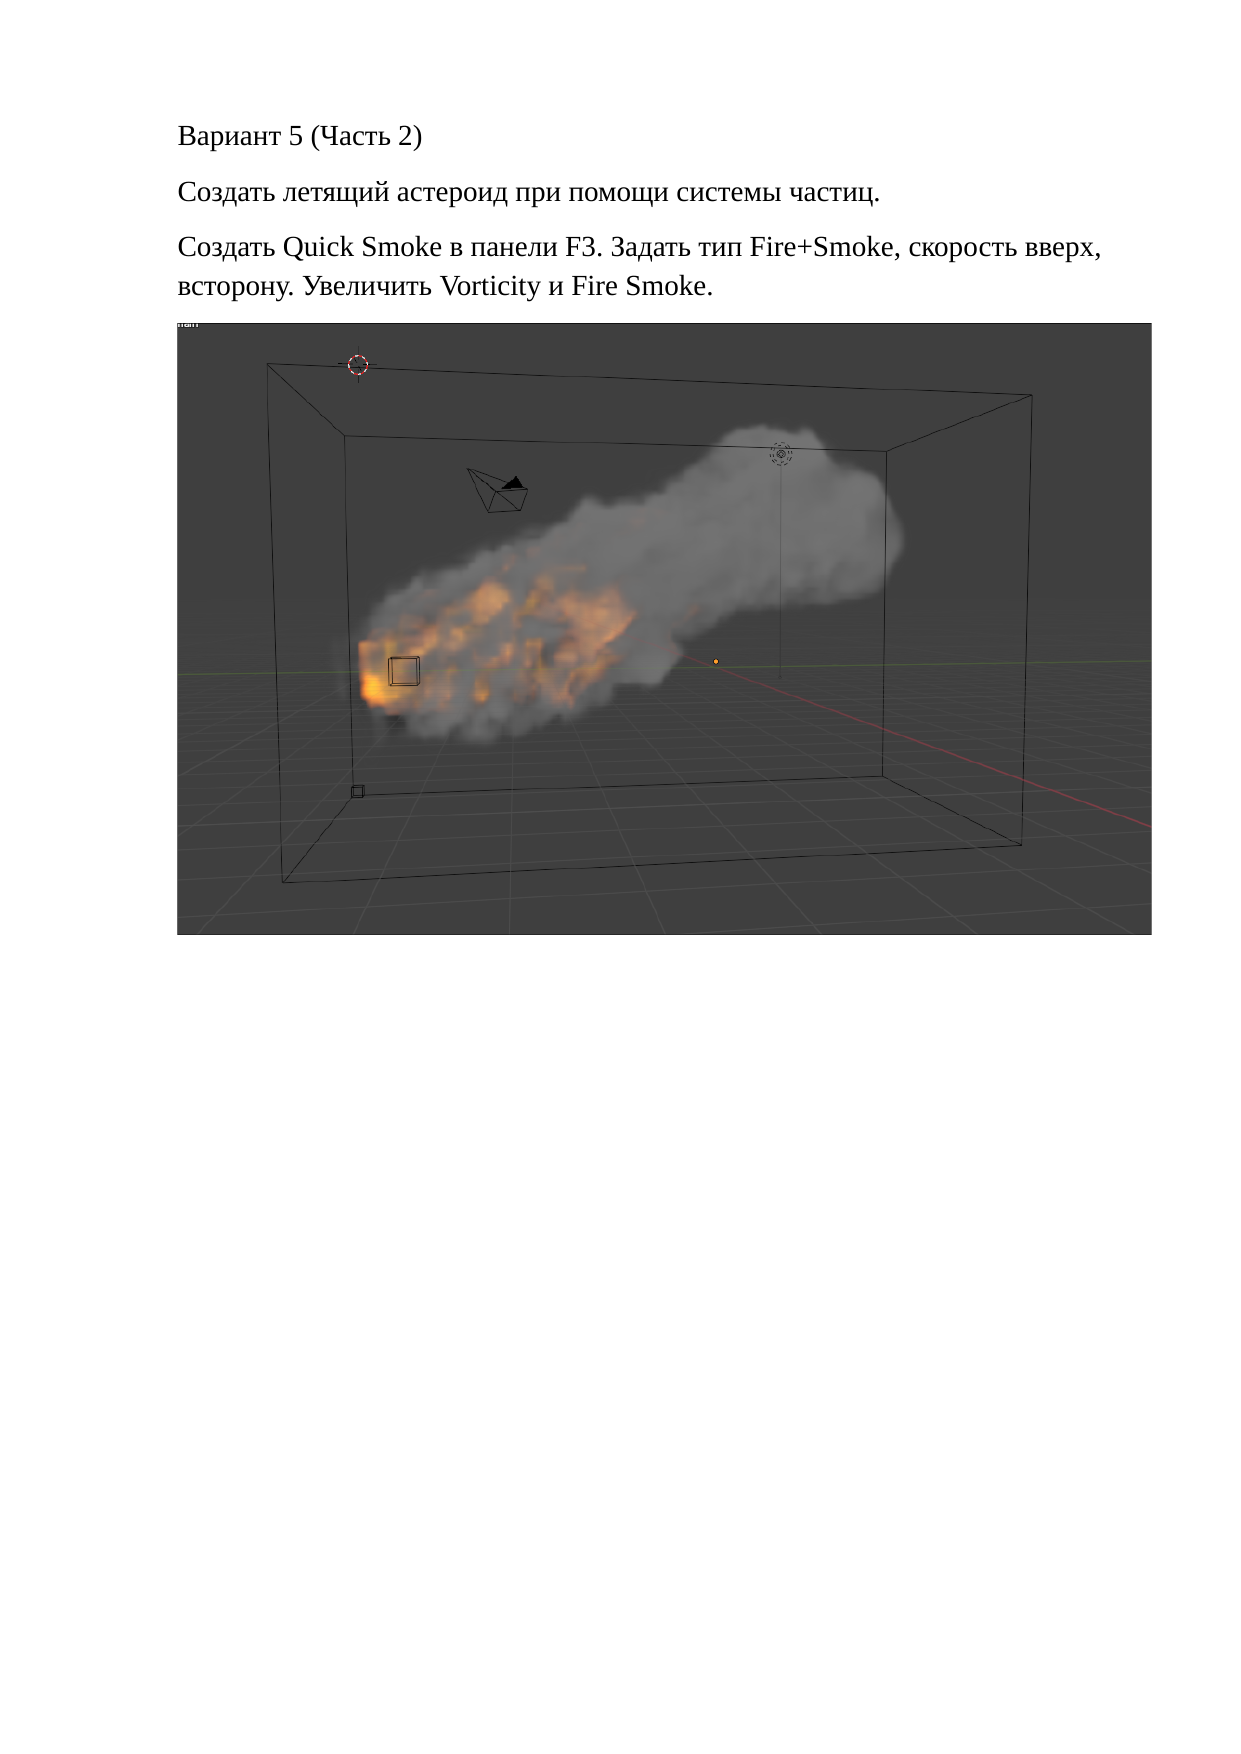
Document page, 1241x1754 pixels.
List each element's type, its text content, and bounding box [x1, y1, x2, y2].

text Создать летящий астероид при помощи системы частиц. [177, 174, 1152, 207]
picture [177, 323, 1152, 935]
text Создать Quick Smoke в панели F3. Задать тип Fire+Smoke, скорость вверх, всторону. Увеличить Vorticity и Fire Smoke. [177, 229, 1152, 302]
text Вариант 5 (Часть 2) [177, 118, 1152, 152]
